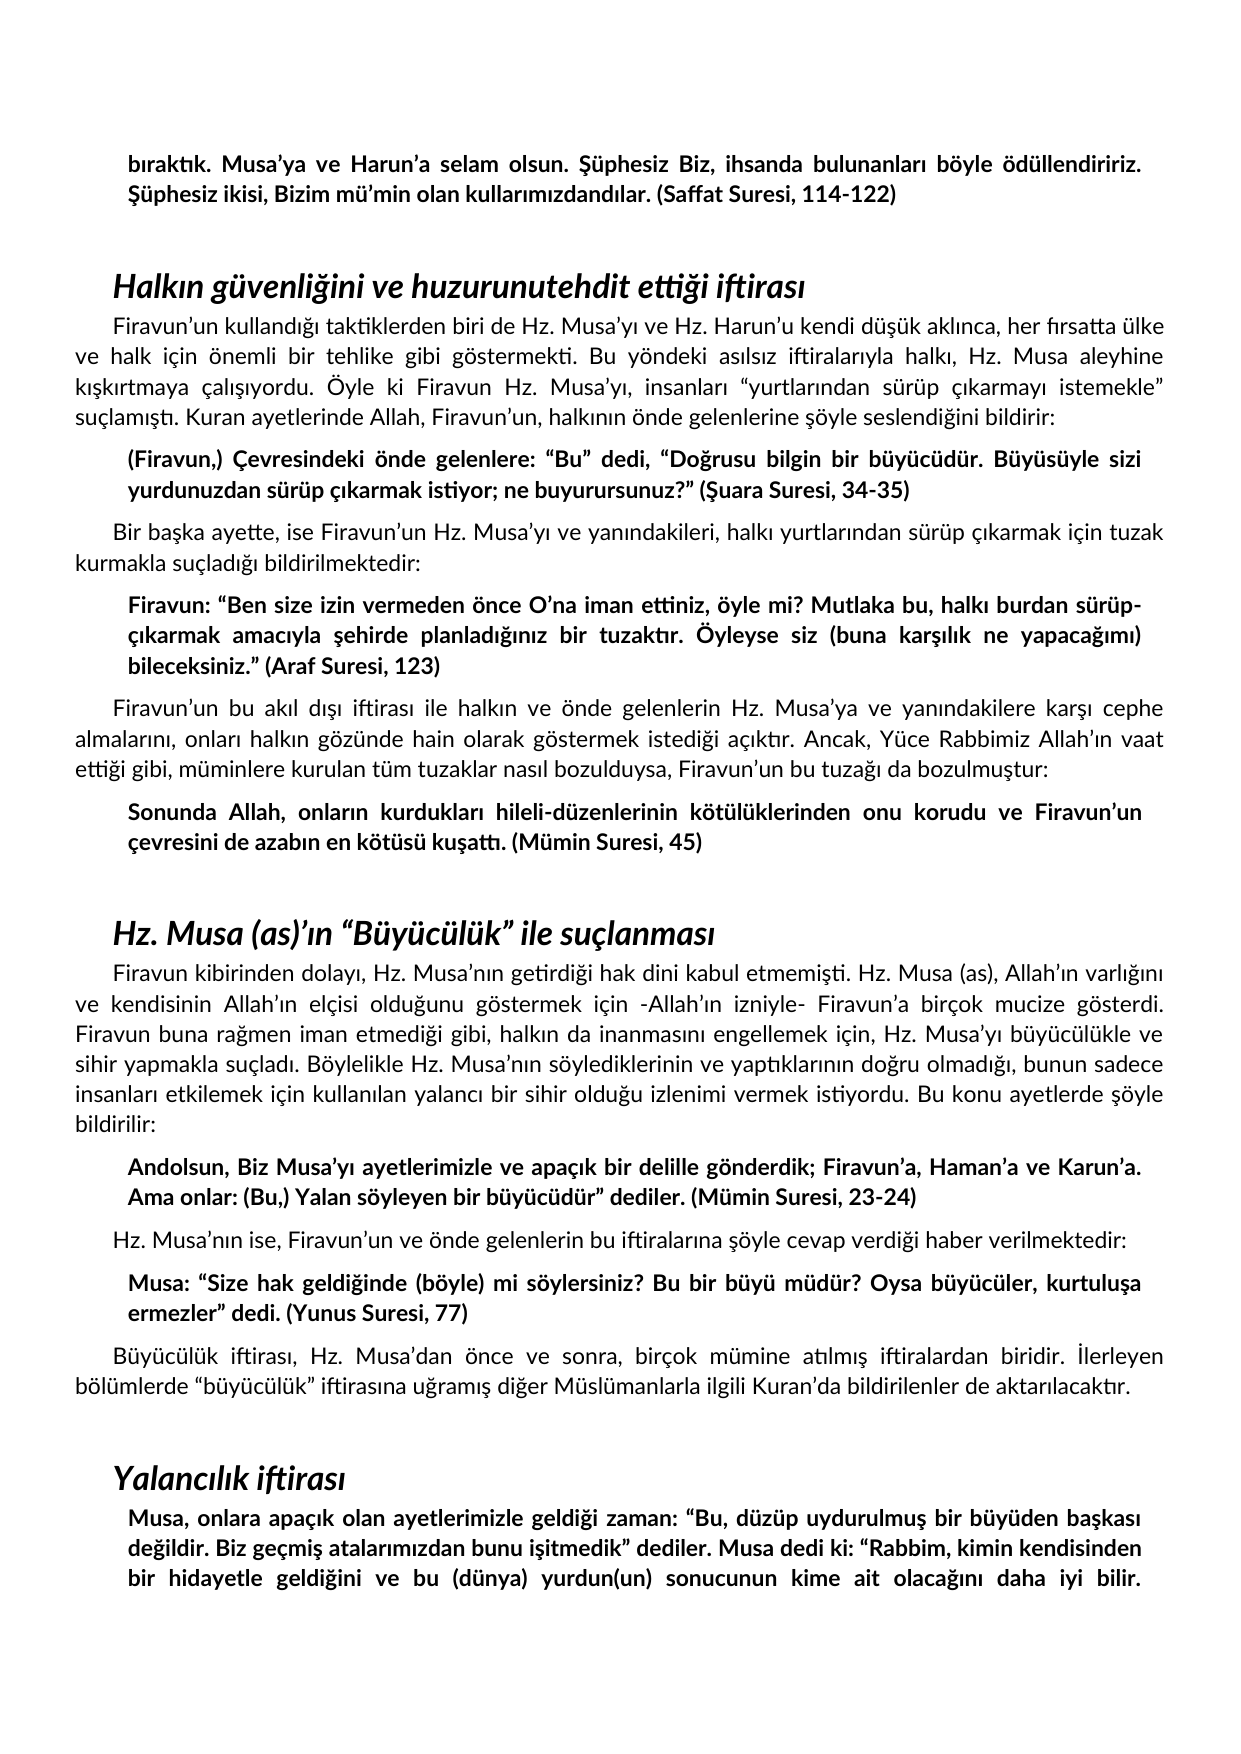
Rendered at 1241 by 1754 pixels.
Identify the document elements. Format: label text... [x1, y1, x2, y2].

text Andolsun, Biz Musa’yı ayetlerimizle ve apaçık bir delille gönderdik; Firavun’a, Haman’a ve Karun’a. Ama onlar: (Bu,) Yalan söyleyen bir büyücüdür” dediler. (Mümin Suresi, 23-24) [128, 1153, 1143, 1211]
text Firavun’un bu akıl dışı iftirası ile halkın ve önde gelenlerin Hz. Musa’ya ve yanındakilere karşı cephe almalarını, onları halkın gözünde hain olarak göstermek istediği açıktır. Ancak, Yüce Rabbimiz Allah’ın vaat ettiği gibi, müminlere kurulan tüm tuzaklar nasıl bozulduysa, Firavun’un bu tuzağı da bozulmuştur: [75, 694, 1165, 782]
subtitle Halkın güvenliğini ve huzurunutehdit ettiği iftirası [112, 266, 1165, 306]
text (Firavun,) Çevresindeki önde gelenlere: “Bu” dedi, “Doğrusu bilgin bir büyücüdür. Büyüsüyle sizi yurdunuzdan sürüp çıkarmak istiyor; ne buyurursunuz?” (Şuara Suresi, 34-35) [128, 445, 1143, 503]
text Hz. Musa’nın ise, Firavun’un ve önde gelenlerin bu iftiralarına şöyle cevap verdiği haber verilmektedir: [75, 1226, 1165, 1253]
text Musa: “Size hak geldiğinde (böyle) mi söylersiniz? Bu bir büyü müdür? Oysa büyücüler, kurtuluşa ermezler” dedi. (Yunus Suresi, 77) [128, 1268, 1143, 1326]
text Musa, onlara apaçık olan ayetlerimizle geldiği zaman: “Bu, düzüp uydurulmuş bir büyüden başkası değildir. Biz geçmiş atalarımızdan bunu işitmedik” dediler. Musa dedi ki: “Rabbim, kimin kendisinden bir hidayetle geldiğini ve bu (dünya) yurdun(un) sonucunun kime ait olacağını daha iyi bilir. [128, 1503, 1143, 1591]
text Büyücülük iftirası, Hz. Musa’dan önce ve sonra, birçok mümine atılmış iftiralardan biridir. İlerleyen bölümlerde “büyücülük” iftirasına uğramış diğer Müslümanlarla ilgili Kuran’da bildirilenler de aktarılacaktır. [75, 1341, 1165, 1399]
text Bir başka ayette, ise Firavun’un Hz. Musa’yı ve yanındakileri, halkı yurtlarından sürüp çıkarmak için tuzak kurmakla suçladığı bildirilmektedir: [75, 518, 1165, 576]
text Firavun kibirinden dolayı, Hz. Musa’nın getirdiği hak dini kabul etmemişti. Hz. Musa (as), Allah’ın varlığını ve kendisinin Allah’ın elçisi olduğunu göstermek için -Allah’ın izniyle- Firavun’a birçok mucize gösterdi. Firavun buna rağmen iman etmediği gibi, halkın da inanmasını engellemek için, Hz. Musa’yı büyücülükle ve sihir yapmakla suçladı. Böylelikle Hz. Musa’nın söylediklerinin ve yaptıklarının doğru olmadığı, bunun sadece insanları etkilemek için kullanılan yalancı bir sihir olduğu izlenimi vermek istiyordu. Bu konu ayetlerde şöyle bildirilir: [75, 959, 1165, 1138]
text Firavun’un kullandığı taktiklerden biri de Hz. Musa’yı ve Hz. Harun’u kendi düşük aklınca, her fırsatta ülke ve halk için önemli bir tehlike gibi göstermekti. Bu yöndeki asılsız iftiralarıyla halkı, Hz. Musa aleyhine kışkırtmaya çalışıyordu. Öyle ki Firavun Hz. Musa’yı, insanları “yurtlarından sürüp çıkarmayı istemekle” suçlamıştı. Kuran ayetlerinde Allah, Firavun’un, halkının önde gelenlerine şöyle seslendiğini bildirir: [75, 312, 1165, 430]
subtitle Hz. Musa (as)’ın “Büyücülük” ile suçlanması [112, 913, 1165, 953]
text bıraktık. Musa’ya ve Harun’a selam olsun. Şüphesiz Biz, ihsanda bulunanları böyle ödüllendiririz. Şüphesiz ikisi, Bizim mü’min olan kullarımızdandılar. (Saffat Suresi, 114-122) [128, 150, 1143, 208]
text Firavun: “Ben size izin vermeden önce O’na iman ettiniz, öyle mi? Mutlaka bu, halkı burdan sürüp-çıkarmak amacıyla şehirde planladığınız bir tuzaktır. Öyleyse siz (buna karşılık ne yapacağımı) bileceksiniz.” (Araf Suresi, 123) [128, 591, 1143, 679]
subtitle Yalancılık iftirası [112, 1457, 1165, 1497]
text Sonunda Allah, onların kurdukları hileli-düzenlerinin kötülüklerinden onu korudu ve Firavun’un çevresini de azabın en kötüsü kuşattı. (Mümin Suresi, 45) [128, 797, 1143, 855]
